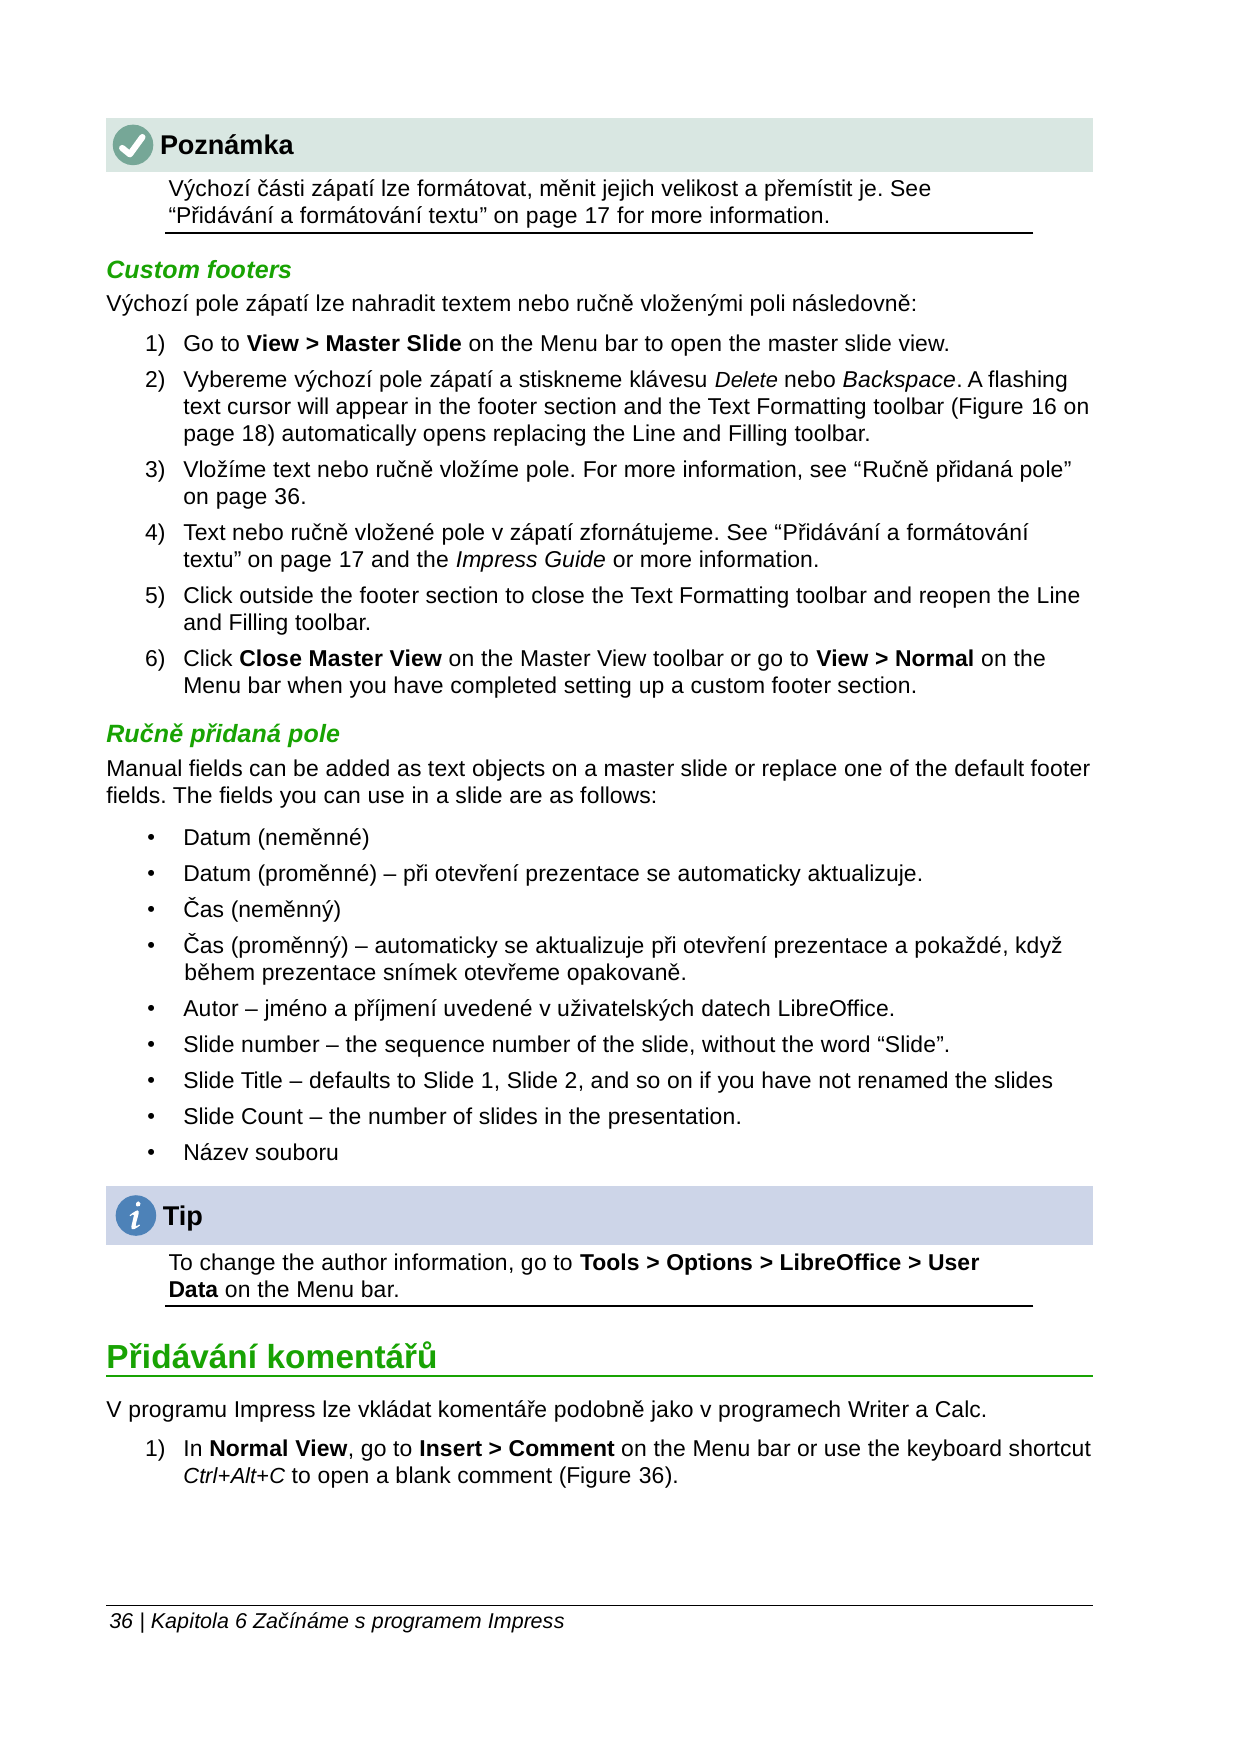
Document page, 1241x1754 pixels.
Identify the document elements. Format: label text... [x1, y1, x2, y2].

list Čas (proměnný) – automaticky se aktualizuje při otevření prezentace a pokaždé, když během prezentace snímek otevřeme opakovaně. [144, 928, 1093, 986]
subtitle Přidávání komentářů [106, 1337, 1093, 1375]
list Čas (neměnný) [144, 892, 1093, 922]
list Slide number – the sequence number of the slide, without the word “Slide”. [144, 1027, 1093, 1057]
subtitle Tip [106, 1186, 1093, 1245]
list Slide Count – the number of slides in the presentation. [144, 1099, 1093, 1129]
list Click outside the footer section to close the Text Formatting toolbar and reopen the Line and Filling toolbar. [165, 581, 1093, 635]
list Text nebo ručně vložené pole v zápatí zfornátujeme. See “Adding and formatting text” on page 17 and the Impress Guide or more information. [165, 518, 1093, 572]
list In Normal View, go to Insert > Comment on the Menu bar or use the keyboard shortcut Ctrl+Alt+C to open a blank comment (Figure 36). [165, 1435, 1093, 1489]
list Vybereme výchozí pole zápatí a stiskneme klávesu Delete nebo Backspace. A flashing text cursor will appear in the footer section and the Text Formatting toolbar (Figure 16 on page 17) automatically opens replacing the Line and Filling toolbar. [165, 365, 1093, 446]
list Datum (proměnné) – při otevření prezentace se automaticky aktualizuje. [144, 857, 1093, 887]
subtitle Ručně přidaná pole [106, 719, 1093, 748]
list Go to View > Master Slide on the Menu bar to open the master slide view. [165, 329, 1093, 356]
text V programu Impress lze vkládat komentáře podobně jako v programech Writer a Calc. [106, 1395, 1093, 1422]
list Vložíme text nebo ručně vložíme pole. For more information, see “Manual fields” on page 35. [165, 455, 1093, 509]
list Slide Title – defaults to Slide 1, Slide 2, and so on if you have not renamed the slides [144, 1063, 1093, 1093]
text Výchozí části zápatí lze formátovat, měnit jejich velikost a přemístit je. See “Adding and formatting text” on page 17 for more information. [165, 172, 1033, 232]
list Click Close Master View on the Master View toolbar or go to View > Normal on the Menu bar when you have completed setting up a custom footer section. [165, 644, 1093, 698]
list Autor – jméno a příjmení uvedené v uživatelských datech LibreOffice. [144, 991, 1093, 1021]
text Manual fields can be added as text objects on a master slide or replace one of the default footer fields. The fields you can use in a slide are as follows: [106, 754, 1093, 808]
list Název souboru [144, 1135, 1093, 1168]
text Výchozí pole zápatí lze nahradit textem nebo ručně vloženými poli následovně: [106, 289, 1093, 317]
subtitle Custom footers [106, 254, 1093, 283]
text To change the author information, go to Tools > Options > LibreOffice > User Data on the Menu bar. [165, 1245, 1033, 1305]
subtitle Poznámka [106, 118, 1093, 172]
list Datum (neměnné) [144, 821, 1093, 851]
